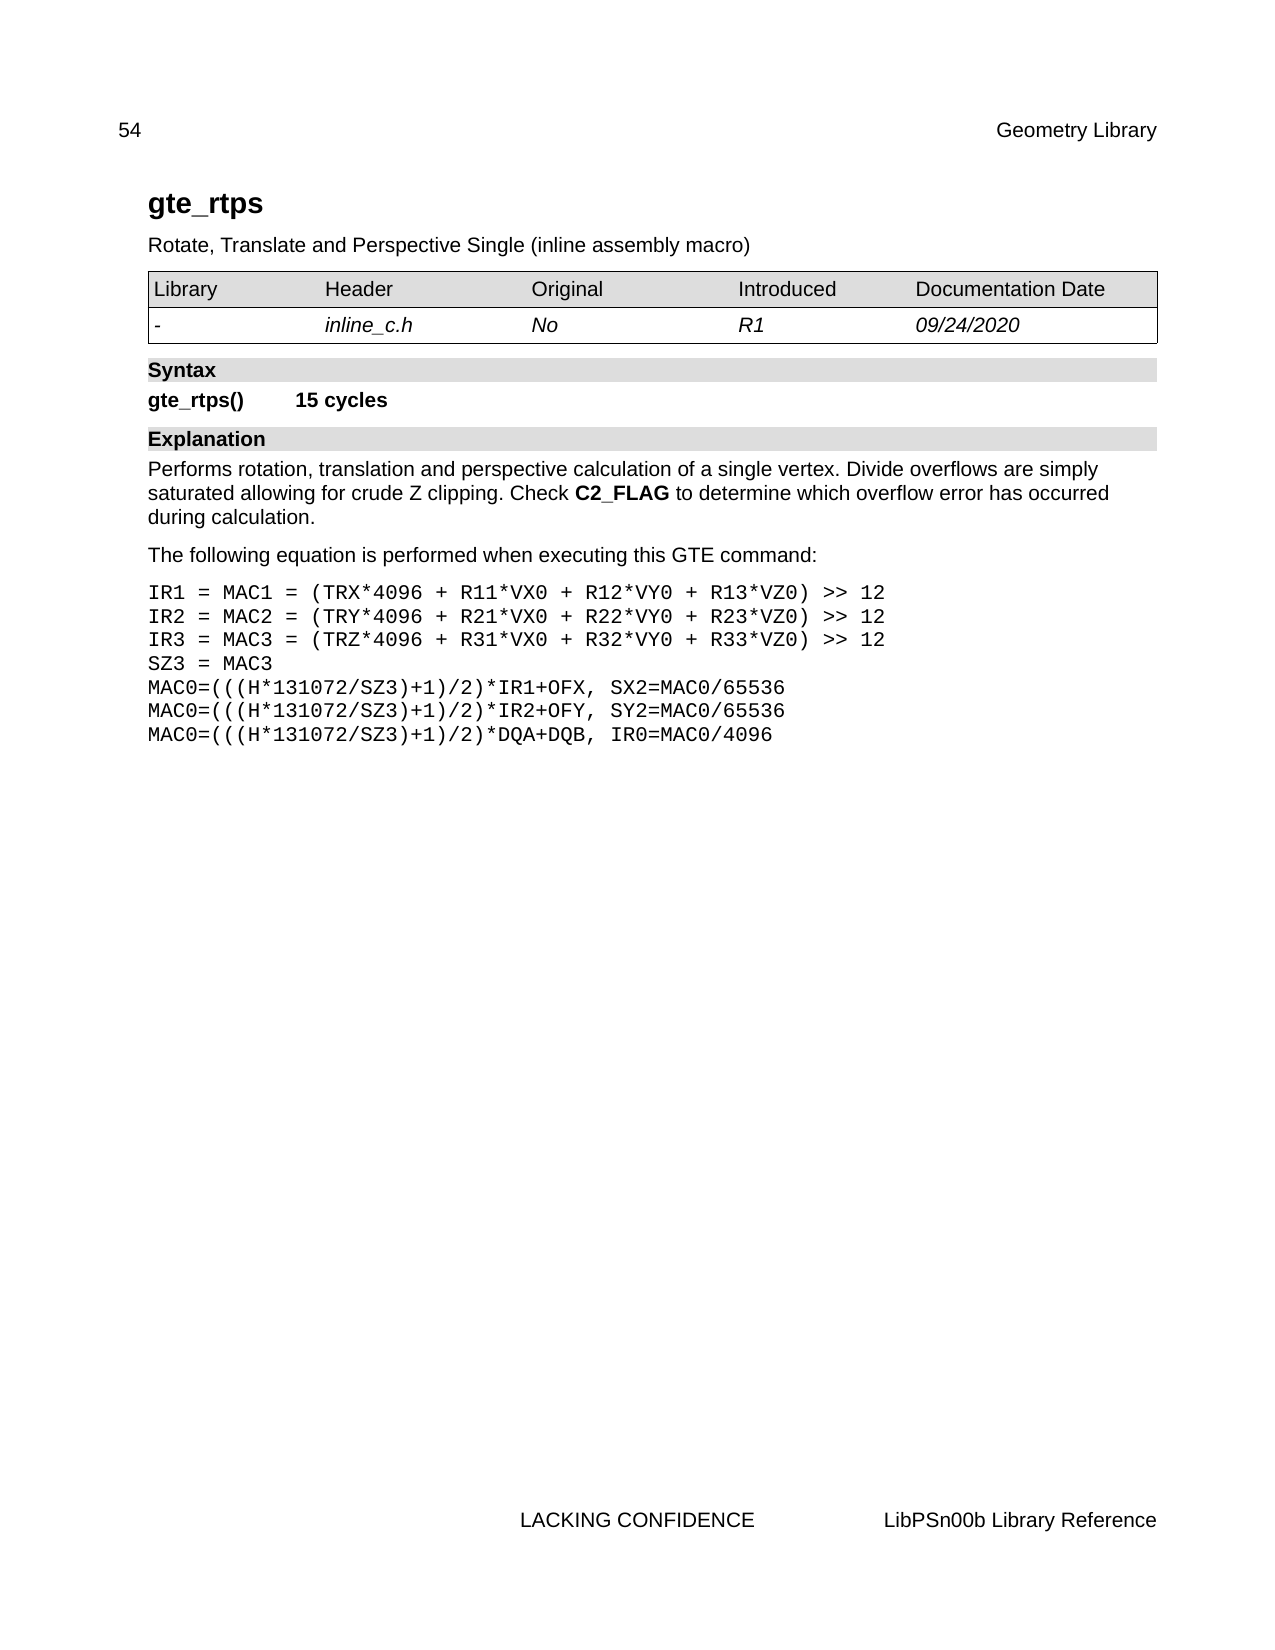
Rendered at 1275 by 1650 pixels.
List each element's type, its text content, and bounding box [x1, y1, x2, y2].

text Performs rotation, translation and perspective calculation of a single vertex. Divide overflows are simply saturated allowing for crude Z clipping. Check C2_FLAG to determine which overflow error has occurred during calculation. [148, 457, 1157, 528]
text IR3 = MAC3 = (TRZ*4096 + R31*VX0 + R32*VY0 + R33*VZ0) >> 12 [148, 629, 1157, 653]
subtitle Syntax [148, 358, 1157, 382]
text gte_rtps() 15 cycles [148, 388, 1157, 412]
text The following equation is performed when executing this GTE command: [148, 543, 1157, 567]
text IR2 = MAC2 = (TRY*4096 + R21*VX0 + R22*VY0 + R23*VZ0) >> 12 [148, 606, 1157, 629]
text Library Header Original Introduced Documentation Date [149, 272, 1157, 307]
subtitle Explanation [148, 427, 1157, 451]
text IR1 = MAC1 = (TRX*4096 + R11*VX0 + R12*VY0 + R13*VZ0) >> 12 [148, 582, 1157, 606]
text MAC0=(((H*131072/SZ3)+1)/2)*IR1+OFX, SX2=MAC0/65536 MAC0=(((H*131072/SZ3)+1)/2)*IR2+OFY, SY2=MAC0/65536 MAC0=(((H*131072/SZ3)+1)/2)*DQA+DQB, IR0=MAC0/4096 [148, 677, 1157, 748]
text - inline_c.h No R1 09/24/2020 [149, 308, 1157, 343]
text Rotate, Translate and Perspective Single (inline assembly macro) [148, 232, 1157, 256]
subtitle gte_rtps [148, 186, 1157, 220]
text SZ3 = MAC3 [148, 653, 1157, 677]
